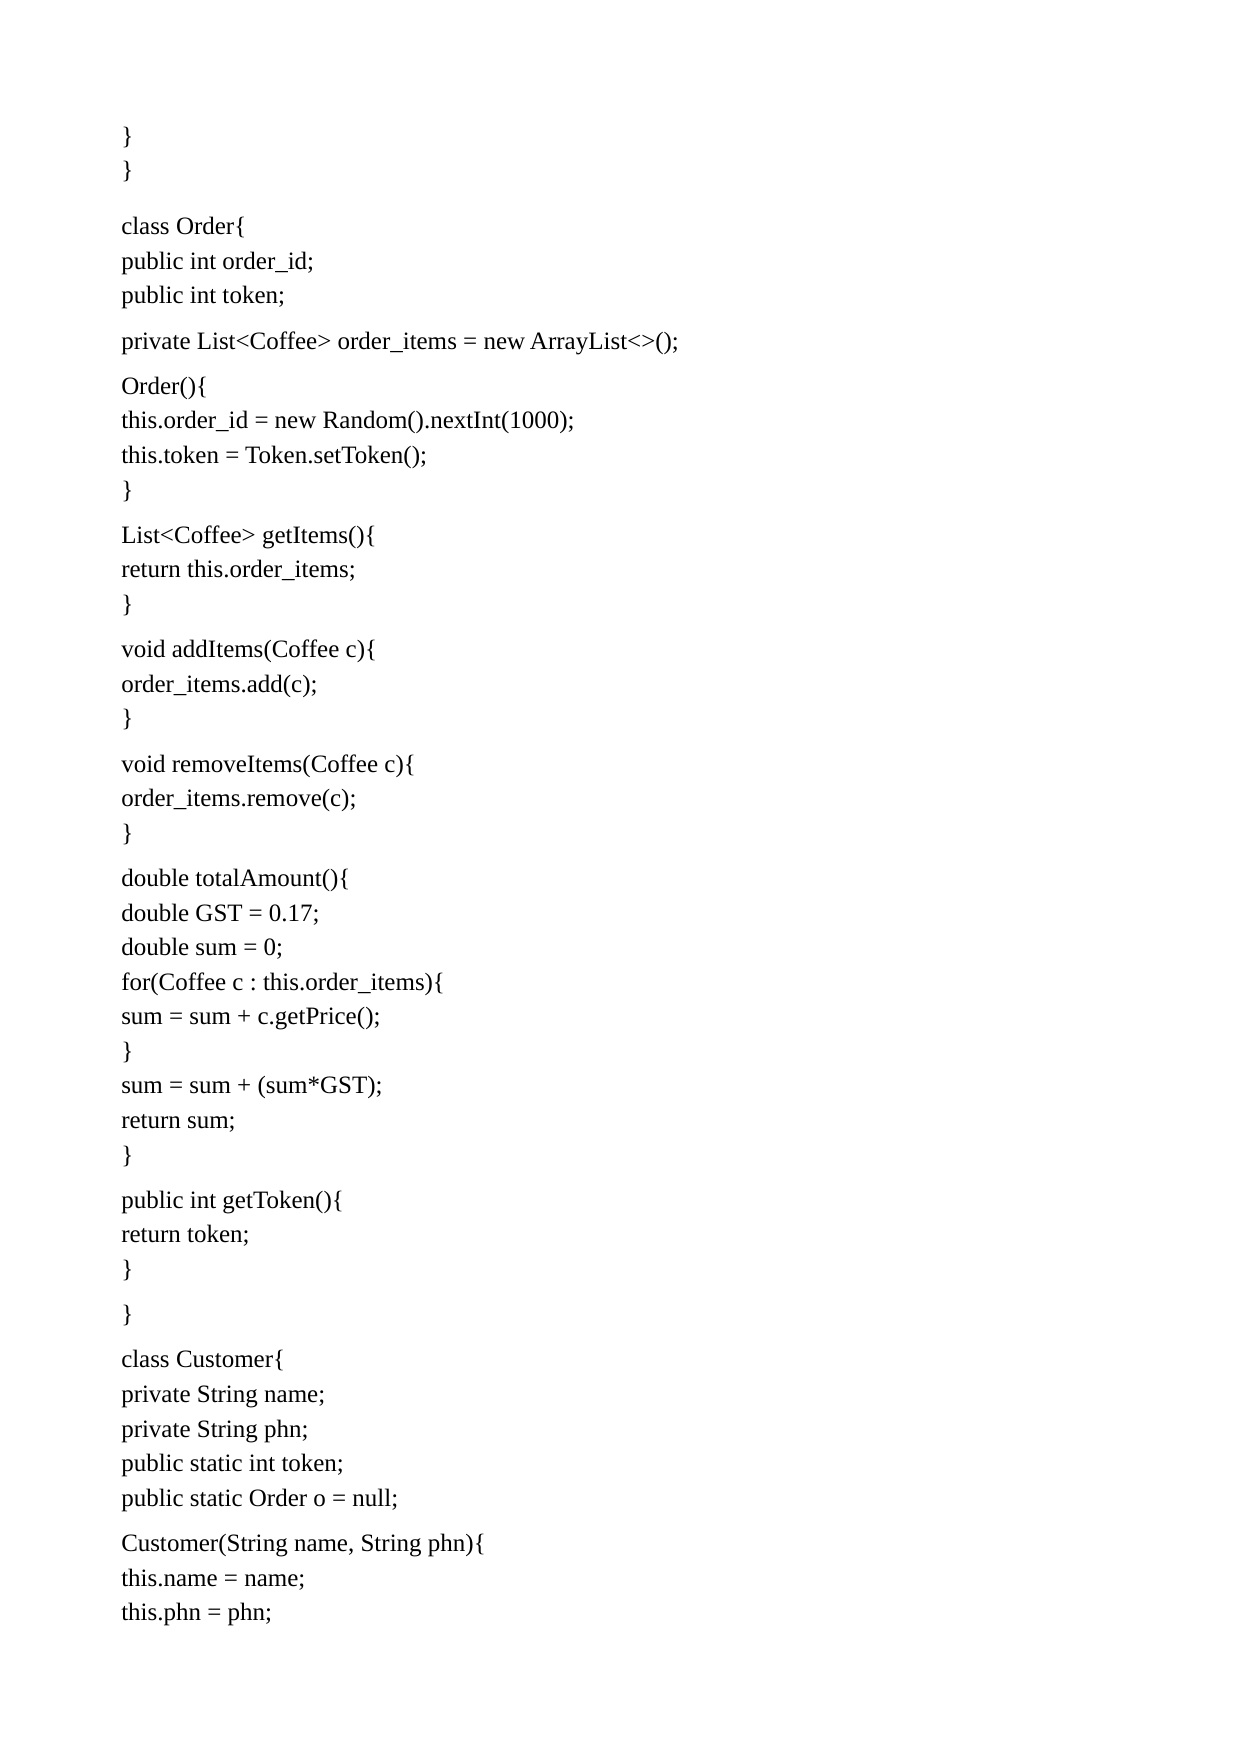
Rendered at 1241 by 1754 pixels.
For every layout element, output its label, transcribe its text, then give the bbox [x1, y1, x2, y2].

table_header private String name; [118, 1376, 338, 1411]
table_header void removeItems(Coffee c){ [118, 746, 429, 780]
table_header [118, 621, 136, 631]
table_header } [118, 815, 148, 849]
table_header sum = sum + c.getPrice(); [118, 999, 393, 1033]
table_header sum = sum + (sum*GST); [118, 1068, 395, 1102]
table_header this.order_id = new Random().nextInt(1000); [118, 403, 586, 437]
table_header void addItems(Coffee c){ [118, 631, 390, 666]
table_header private String phn; [118, 1411, 322, 1445]
table_header [118, 312, 136, 323]
table_header return sum; [118, 1102, 248, 1137]
table_header order_items.add(c); [118, 666, 330, 701]
table_header [118, 1515, 136, 1525]
table_header } [118, 1251, 148, 1286]
table_header } [118, 118, 148, 153]
table_header this.phn = phn; [118, 1594, 286, 1629]
table_header Customer(String name, String phn){ [118, 1525, 498, 1560]
table_header } [118, 701, 148, 735]
table_header public int getToken(){ [118, 1182, 357, 1217]
table_header } [118, 586, 148, 621]
table_header double totalAmount(){ [118, 860, 364, 895]
table_header [118, 735, 136, 746]
table_header class Customer{ [118, 1342, 299, 1376]
table_header [118, 1331, 136, 1342]
table_header this.token = Token.setToken(); [118, 437, 441, 472]
table_header [118, 1286, 136, 1296]
table_header double GST = 0.17; [118, 895, 333, 929]
table_header [118, 506, 136, 517]
table_header double sum = 0; [118, 929, 296, 964]
table_header public static int token; [118, 1445, 356, 1480]
table_header Order(){ [118, 368, 222, 403]
table_header } [118, 1033, 148, 1068]
table_header [118, 1171, 136, 1182]
table_header [118, 187, 136, 198]
table_header return token; [118, 1217, 263, 1251]
table_header List<Coffee> getItems(){ [118, 517, 390, 552]
table_header public static Order o = null; [118, 1480, 410, 1514]
table_header private List<Coffee> order_items = new ArrayList<>(); [118, 323, 692, 357]
table_header [118, 358, 136, 368]
table_header [118, 198, 136, 208]
table_header order_items.remove(c); [118, 780, 369, 815]
table_header } [118, 472, 148, 506]
table_header this.name = name; [118, 1560, 318, 1594]
table_header } [118, 153, 148, 187]
table_header public int token; [118, 278, 297, 312]
table_header } [118, 1137, 148, 1171]
table_header return this.order_items; [118, 552, 368, 586]
table_header public int order_id; [118, 243, 326, 278]
table_header for(Coffee c : this.order_items){ [118, 964, 457, 998]
table_header class Order{ [118, 209, 260, 243]
table_header [118, 850, 136, 860]
table_header } [118, 1296, 148, 1331]
